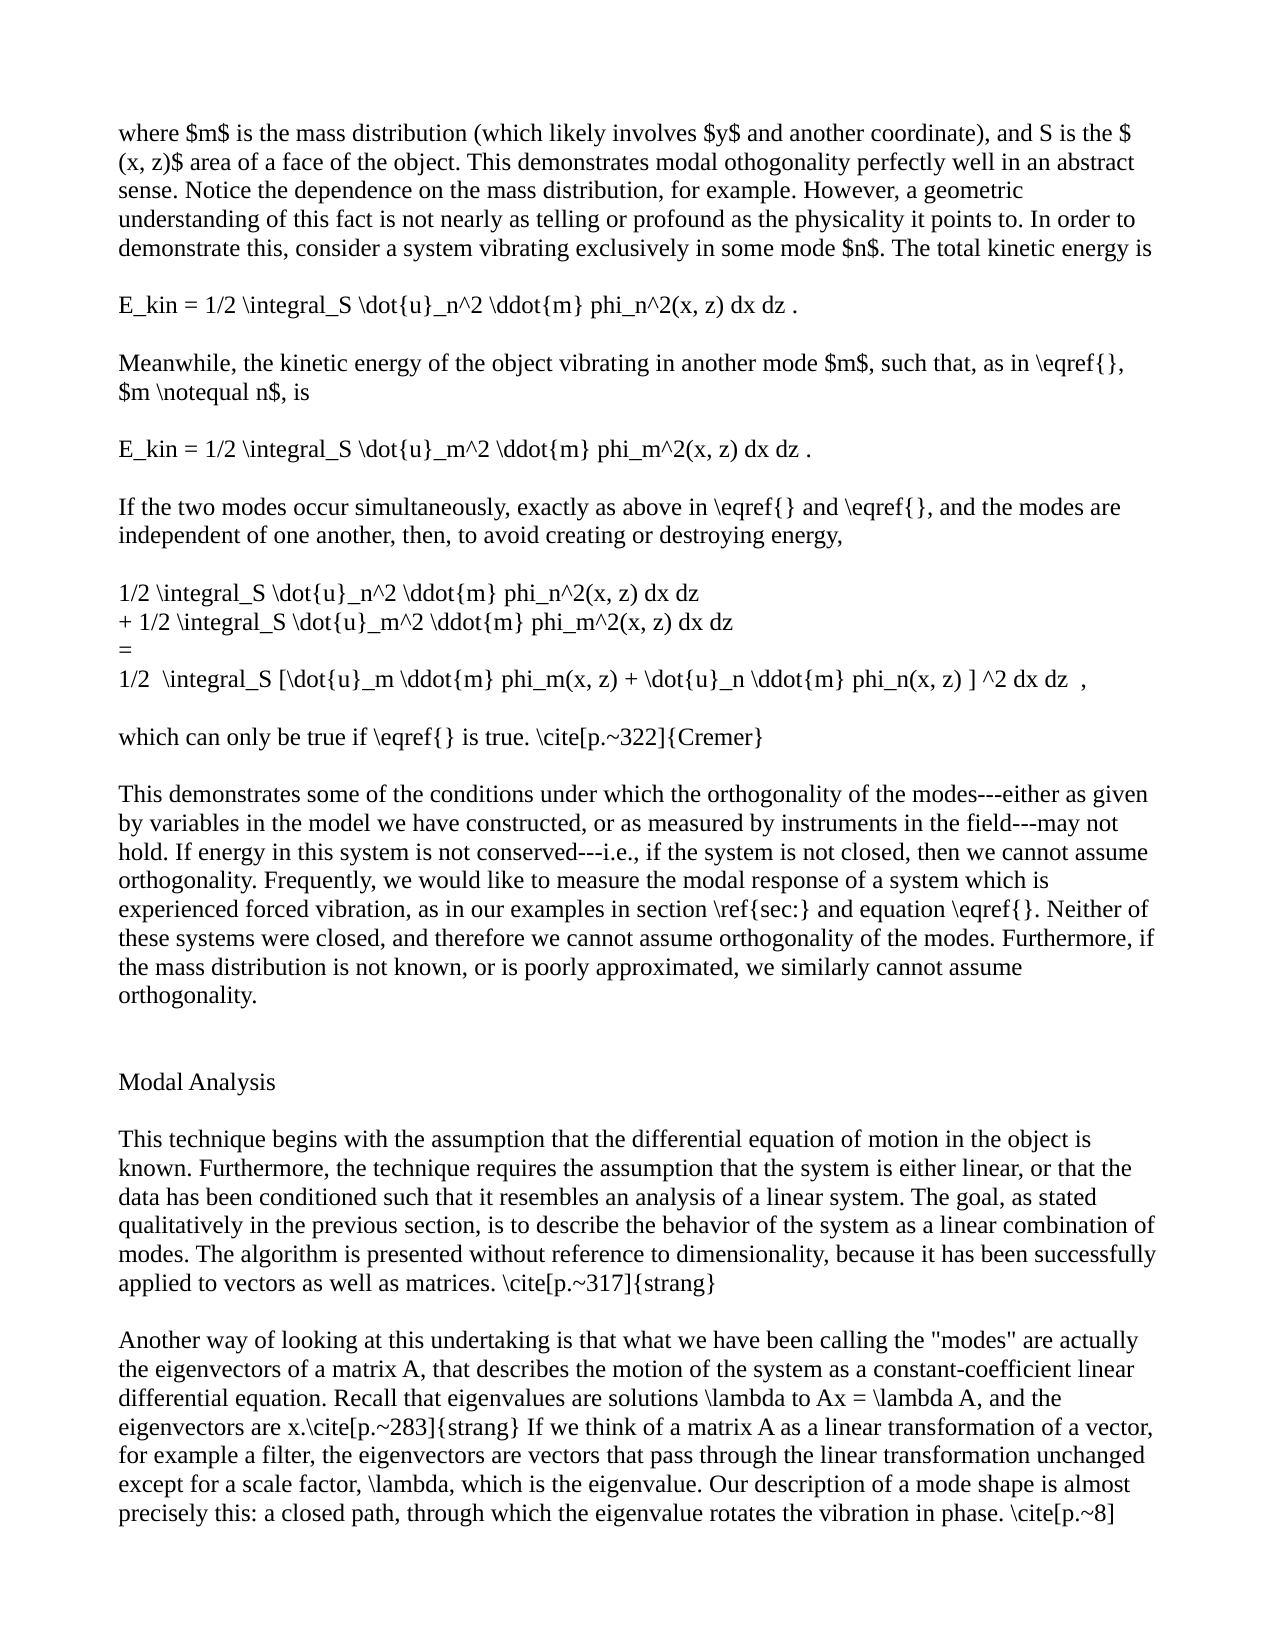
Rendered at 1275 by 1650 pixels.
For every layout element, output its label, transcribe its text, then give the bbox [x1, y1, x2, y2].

text E_kin = 1/2 \integral_S \dot{u}_m^2 \ddot{m} phi_m^2(x, z) dx dz . [118, 434, 1157, 463]
text E_kin = 1/2 \integral_S \dot{u}_n^2 \ddot{m} phi_n^2(x, z) dx dz . [118, 291, 1157, 319]
text + 1/2 \integral_S \dot{u}_m^2 \ddot{m} phi_m^2(x, z) dx dz [118, 607, 1157, 636]
text which can only be true if \eqref{} is true. \cite[p.~322]{Cremer} [118, 722, 1157, 751]
text Modal Analysis [118, 1067, 1157, 1096]
text If the two modes occur simultaneously, exactly as above in \eqref{} and \eqref{}, and the modes are independent of one another, then, to avoid creating or destroying energy, [118, 492, 1157, 549]
text Another way of looking at this undertaking is that what we have been calling the "modes" are actually the eigenvectors of a matrix A, that describes the motion of the system as a constant-coefficient linear differential equation. Recall that eigenvalues are solutions \lambda to Ax = \lambda A, and the eigenvectors are x.\cite[p.~283]{strang} If we think of a matrix A as a linear transformation of a vector, for example a filter, the eigenvectors are vectors that pass through the linear transformation unchanged except for a scale factor, \lambda, which is the eigenvalue. Our description of a mode shape is almost precisely this: a closed path, through which the eigenvalue rotates the vibration in phase. \cite[p.~8] [118, 1326, 1157, 1527]
text where $m$ is the mass distribution (which likely involves $y$ and another coordinate), and S is the $(x, z)$ area of a face of the object. This demonstrates modal othogonality perfectly well in an abstract sense. Notice the dependence on the mass distribution, for example. However, a geometric understanding of this fact is not nearly as telling or profound as the physicality it points to. In order to demonstrate this, consider a system vibrating exclusively in some mode $n$. The total kinetic energy is [118, 118, 1157, 262]
text This demonstrates some of the conditions under which the orthogonality of the modes---either as given by variables in the model we have constructed, or as measured by instruments in the field---may not hold. If energy in this system is not conserved---i.e., if the system is not closed, then we cannot assume orthogonality. Frequently, we would like to measure the modal response of a system which is experienced forced vibration, as in our examples in section \ref{sec:} and equation \eqref{}. Neither of these systems were closed, and therefore we cannot assume orthogonality of the modes. Furthermore, if the mass distribution is not known, or is poorly approximated, we similarly cannot assume orthogonality. [118, 779, 1157, 1009]
text This technique begins with the assumption that the differential equation of motion in the object is known. Furthermore, the technique requires the assumption that the system is either linear, or that the data has been conditioned such that it resembles an analysis of a linear system. The goal, as stated qualitatively in the previous section, is to describe the behavior of the system as a linear combination of modes. The algorithm is presented without reference to dimensionality, because it has been successfully applied to vectors as well as matrices. \cite[p.~317]{strang} [118, 1124, 1157, 1297]
text = [118, 636, 1157, 664]
text 1/2 \integral_S \dot{u}_n^2 \ddot{m} phi_n^2(x, z) dx dz [118, 578, 1157, 607]
text 1/2 \integral_S [\dot{u}_m \ddot{m} phi_m(x, z) + \dot{u}_n \ddot{m} phi_n(x, z) ] ^2 dx dz , [118, 664, 1157, 693]
text Meanwhile, the kinetic energy of the object vibrating in another mode $m$, such that, as in \eqref{}, $m \notequal n$, is [118, 348, 1157, 406]
